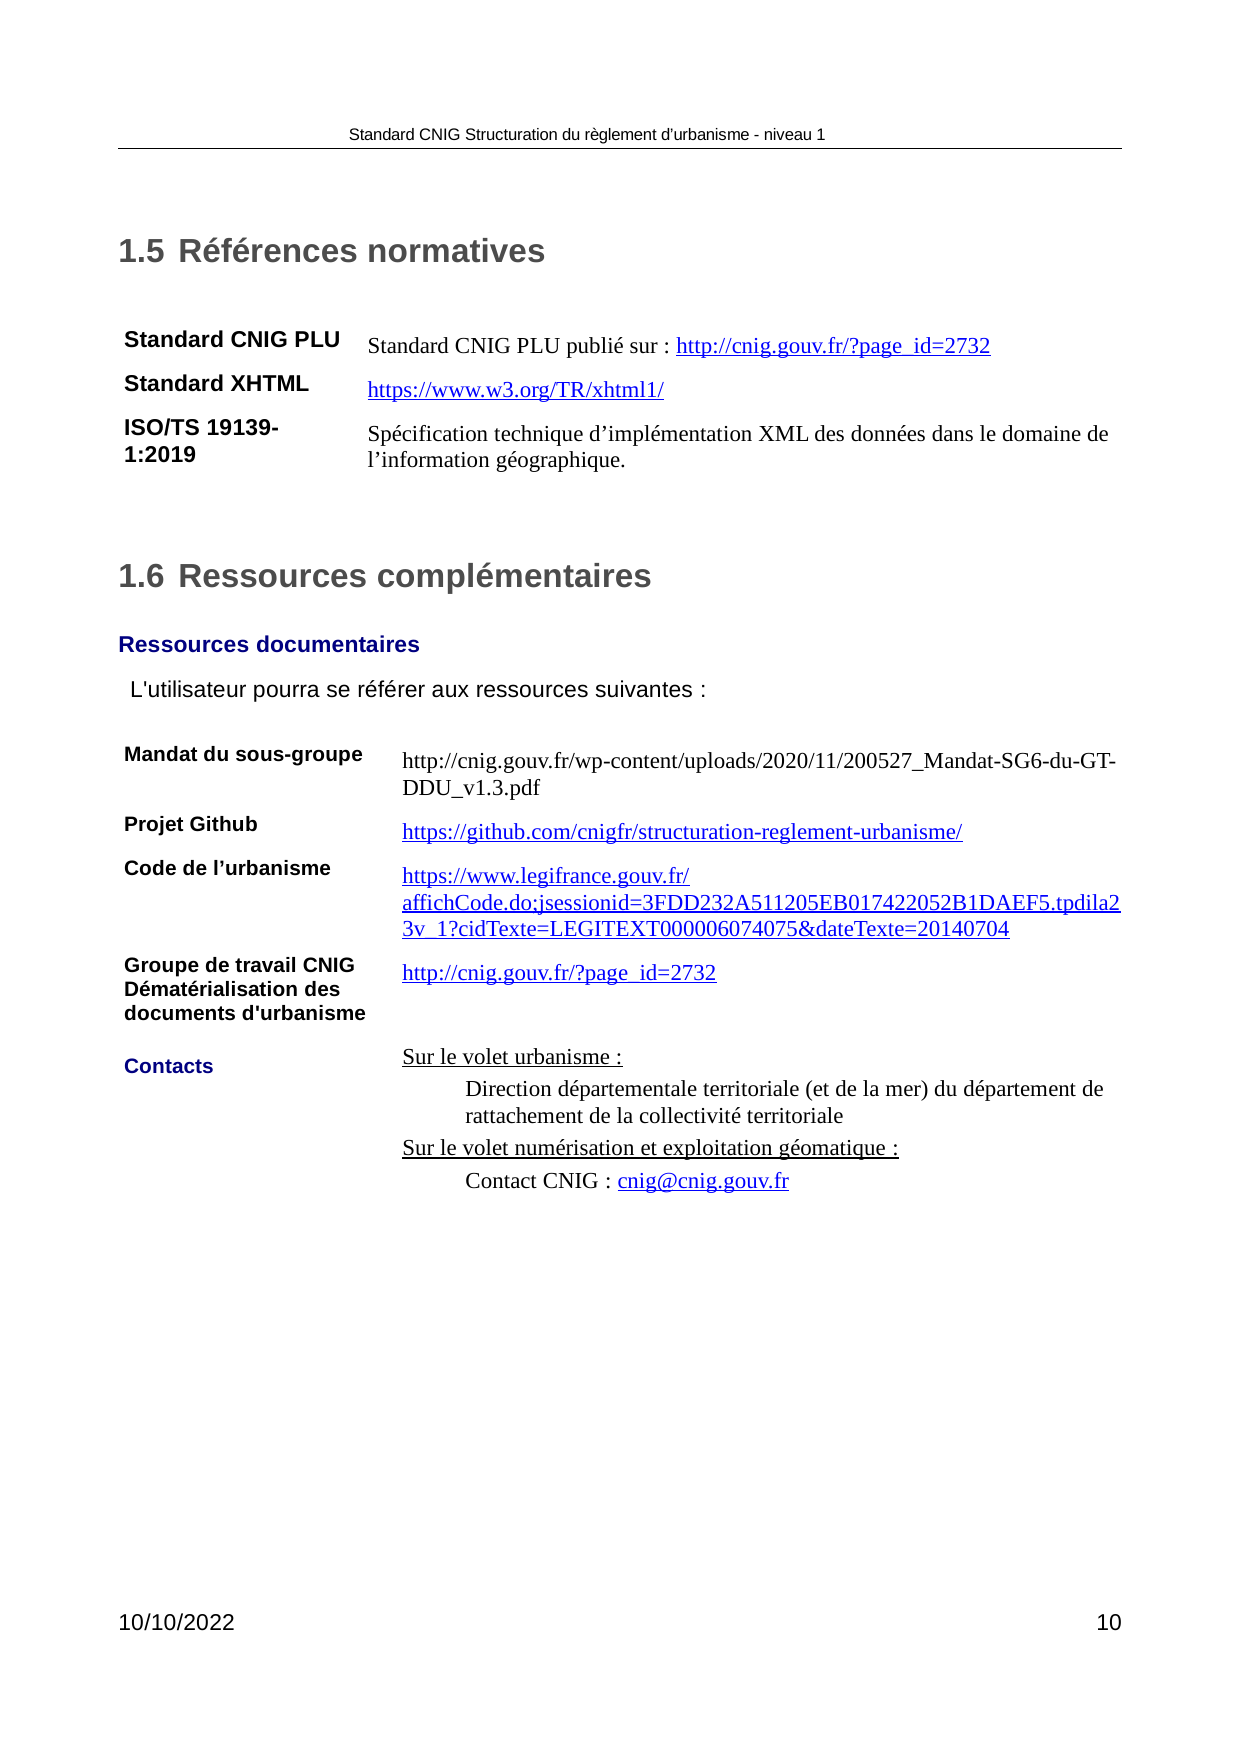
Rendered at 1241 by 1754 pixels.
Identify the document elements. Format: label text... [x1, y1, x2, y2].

table_cell Spécification technique d’implémentation XML des données dans le domaine de l’information géographique. [356, 408, 1122, 478]
table_cell Projet Github [118, 806, 390, 850]
subtitle Références normatives [118, 231, 1122, 269]
table_cell ISO/TS 19139-1:2019 [118, 408, 356, 478]
table_cell https://www.legifrance.gouv.fr/affichCode.do;jsessionid=3FDD232A511205EB017422052B1DAEF5.tpdila23v_1?cidTexte=LEGITEXT000006074075&dateTexte=20140704 [390, 850, 1122, 947]
table_header http://cnig.gouv.fr/wp-content/uploads/2020/11/200527_Mandat-SG6-du-GT-DDU_v1.3.pdf [390, 736, 1122, 806]
subtitle Ressources complémentaires [118, 556, 1122, 595]
table_cell Groupe de travail CNIG Dématérialisation des documents d'urbanisme [118, 947, 390, 1031]
table_cell http://cnig.gouv.fr/?page_id=2732 [390, 947, 1122, 1031]
table_cell Contacts [118, 1031, 390, 1199]
table_cell Code de l’urbanisme [118, 850, 390, 947]
subtitle Ressources documentaires [118, 631, 1122, 658]
table_cell Sur le volet urbanisme : Direction départementale territoriale (et de la mer) du département de rattachement de la collectivité territoriale Sur le volet numérisation et exploitation géomatique : Contact CNIG : cnig@cnig.gouv.fr [390, 1031, 1122, 1199]
table_header Standard CNIG PLU [118, 320, 356, 364]
text L'utilisateur pourra se référer aux ressources suivantes : [130, 676, 1122, 703]
table_cell Standard XHTML [118, 364, 356, 408]
table_header Mandat du sous-groupe [118, 736, 390, 806]
table_cell https://github.com/cnigfr/structuration-reglement-urbanisme/ [390, 806, 1122, 850]
table_header Standard CNIG PLU publié sur : http://cnig.gouv.fr/?page_id=2732 [356, 320, 1122, 364]
table_cell https://www.w3.org/TR/xhtml1/ [356, 364, 1122, 408]
